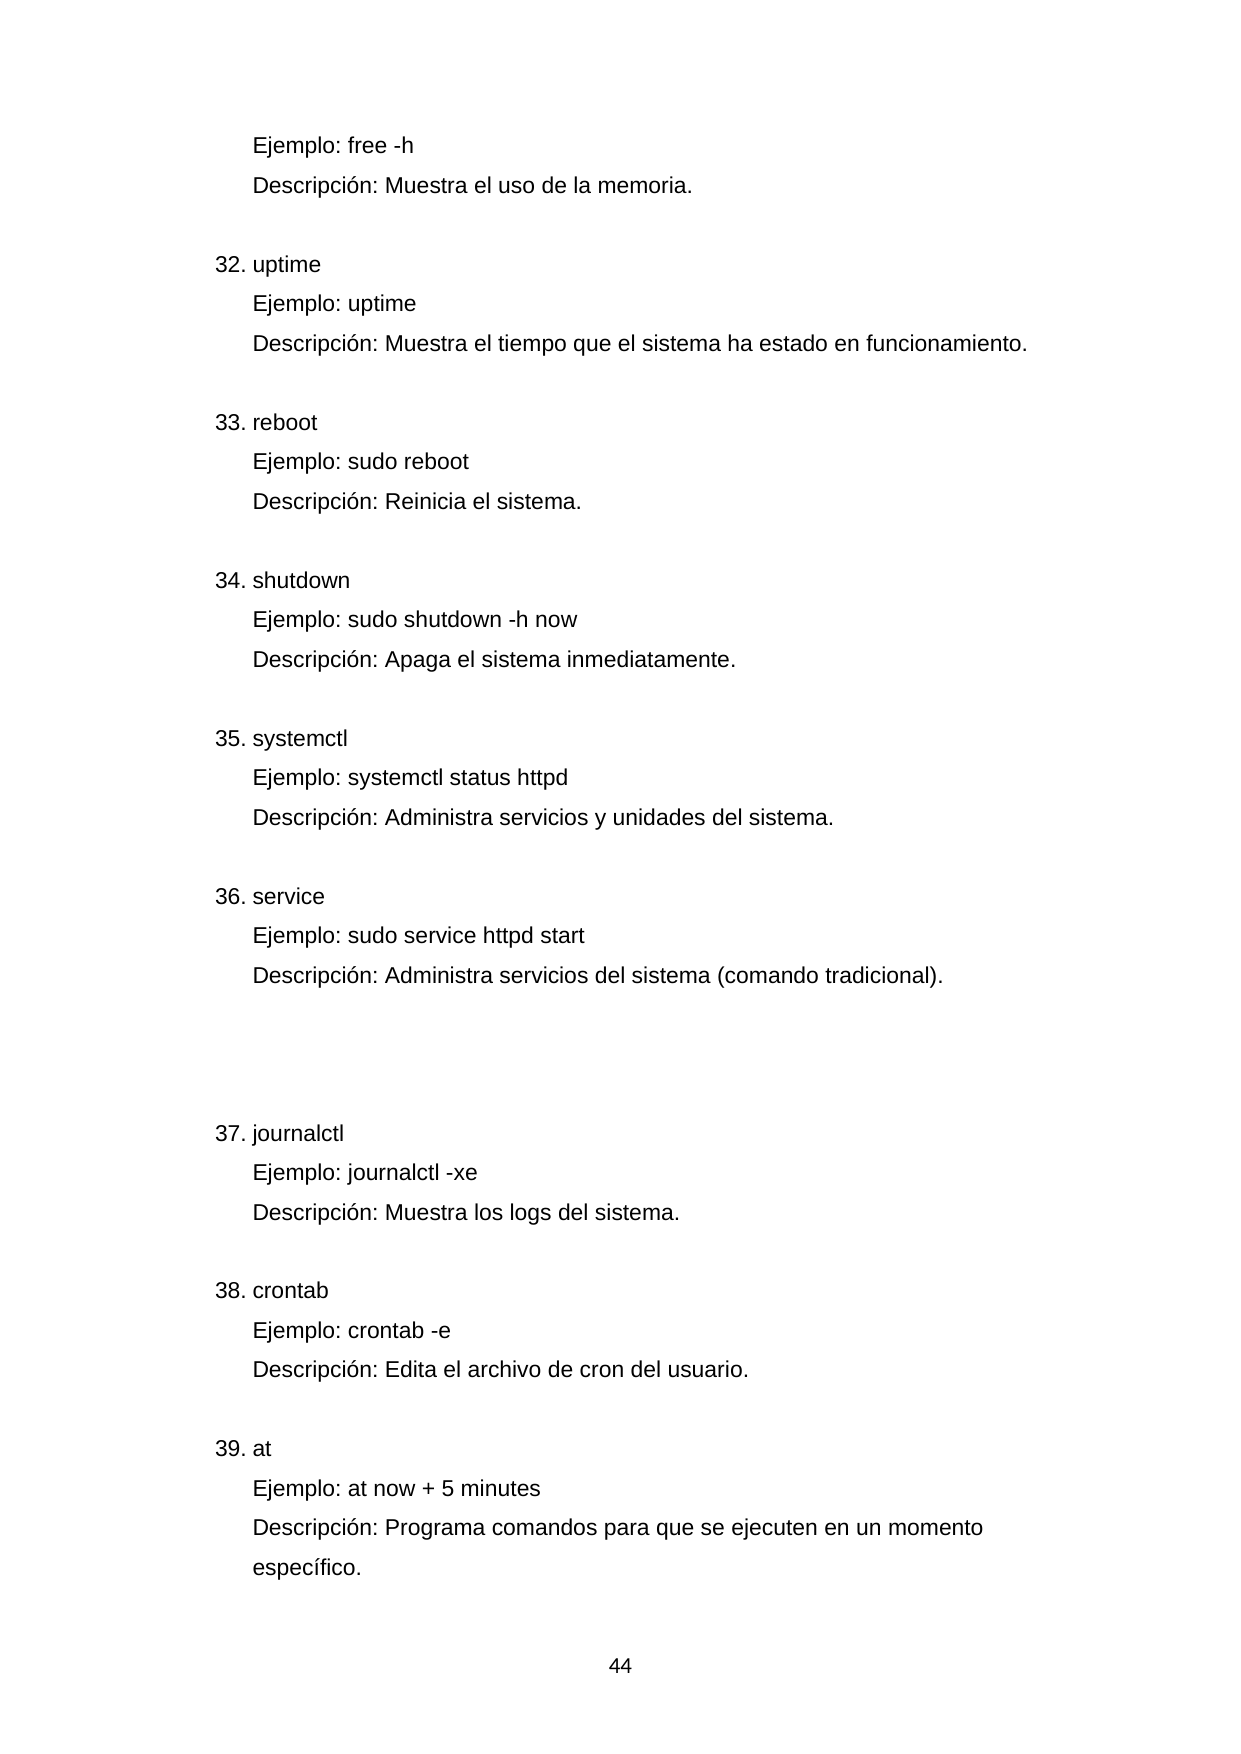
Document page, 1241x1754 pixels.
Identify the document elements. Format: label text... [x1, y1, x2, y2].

list crontab Ejemplo: crontab -e Descripción: Edita el archivo de cron del usuario. [215, 1277, 1063, 1422]
list uptime Ejemplo: uptime Descripción: Muestra el tiempo que el sistema ha estado en funcionamiento. [215, 251, 1063, 396]
list service Ejemplo: sudo service httpd start Descripción: Administra servicios del sistema (comando tradicional). [215, 883, 1063, 1106]
list journalctl Ejemplo: journalctl -xe Descripción: Muestra los logs del sistema. [215, 1119, 1063, 1264]
list reboot Ejemplo: sudo reboot Descripción: Reinicia el sistema. [215, 409, 1063, 554]
list systemctl Ejemplo: systemctl status httpd Descripción: Administra servicios y unidades del sistema. [215, 725, 1063, 869]
list shutdown Ejemplo: sudo shutdown -h now Descripción: Apaga el sistema inmediatamente. [215, 567, 1063, 712]
list free Ejemplo: free -h Descripción: Muestra el uso de la memoria. [215, 132, 1063, 238]
list at Ejemplo: at now + 5 minutes Descripción: Programa comandos para que se ejecuten en un momento específico. [215, 1435, 1063, 1619]
